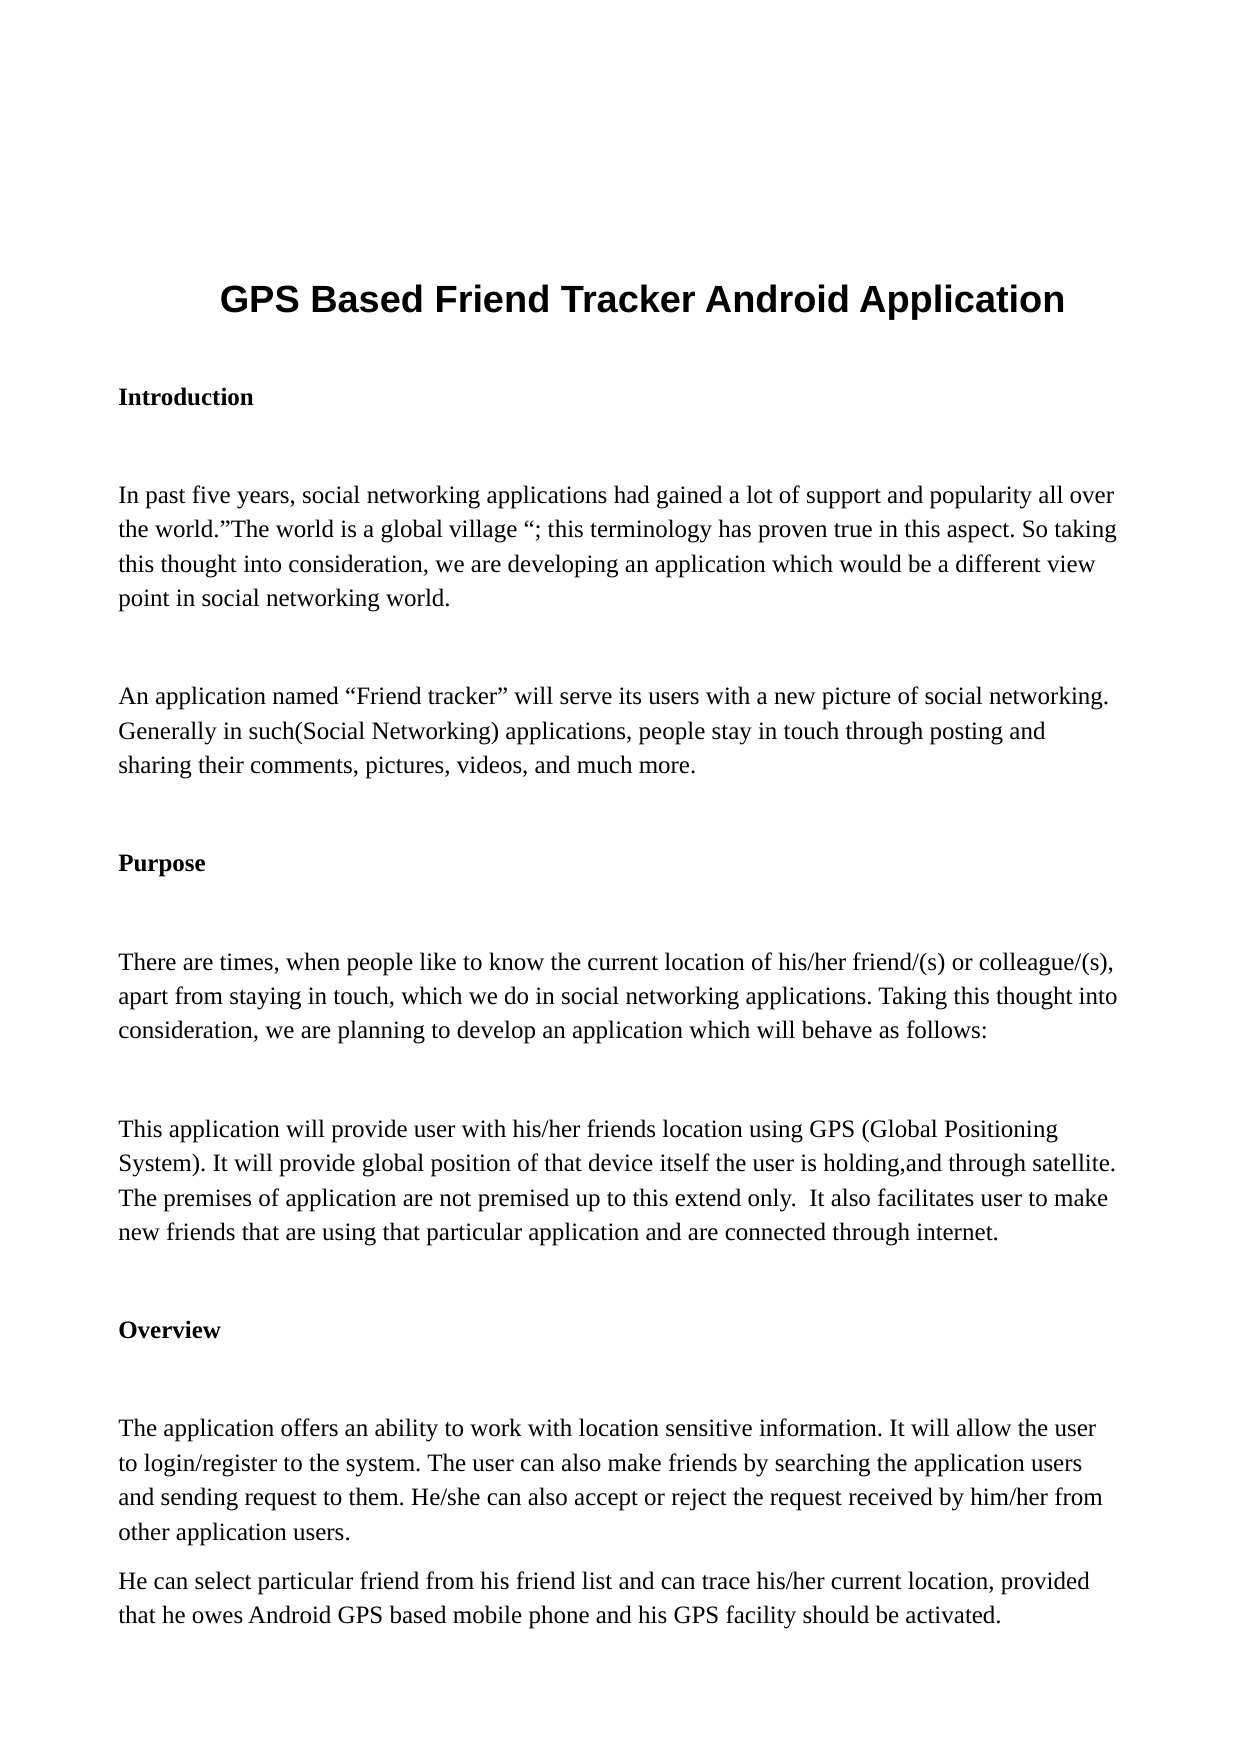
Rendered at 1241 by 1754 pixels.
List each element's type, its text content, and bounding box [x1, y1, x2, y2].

text There are times, when people like to know the current location of his/her friend/(s) or colleague/(s), apart from staying in touch, which we do in social networking applications. Taking this thought into consideration, we are planning to develop an application which will behave as follows: [118, 947, 1122, 1044]
text He can select particular friend from his friend list and can trace his/her current location, provided that he owes Android GPS based mobile phone and his GPS facility should be activated. [118, 1566, 1122, 1629]
text Overview [118, 1315, 1122, 1344]
text In past five years, social networking applications had gained a lot of support and popularity all over the world.”The world is a global village “; this terminology has proven true in this aspect. So taking this thought into consideration, we are developing an application which would be a different view point in social networking world. [118, 480, 1122, 612]
text This application will provide user with his/her friends location using GPS (Global Positioning System). It will provide global position of that device itself the user is holding,and through satellite. The premises of application are not premised up to this extend only. It also facilitates user to make new friends that are using that particular application and are connected through internet. [118, 1114, 1122, 1246]
subtitle GPS Based Friend Tracker Android Application [118, 276, 1122, 320]
text The application offers an ability to work with location sensitive information. It will allow the user to login/register to the system. The user can also make friends by searching the application users and sending request to them. He/she can also accept or reject the request received by him/her from other application users. [118, 1413, 1122, 1546]
text Introduction [118, 382, 1122, 410]
text Purpose [118, 848, 1122, 877]
text An application named “Friend tracker” will serve its users with a new picture of social networking. Generally in such(Social Networking) applications, people stay in touch through posting and sharing their comments, pictures, videos, and much more. [118, 681, 1122, 779]
